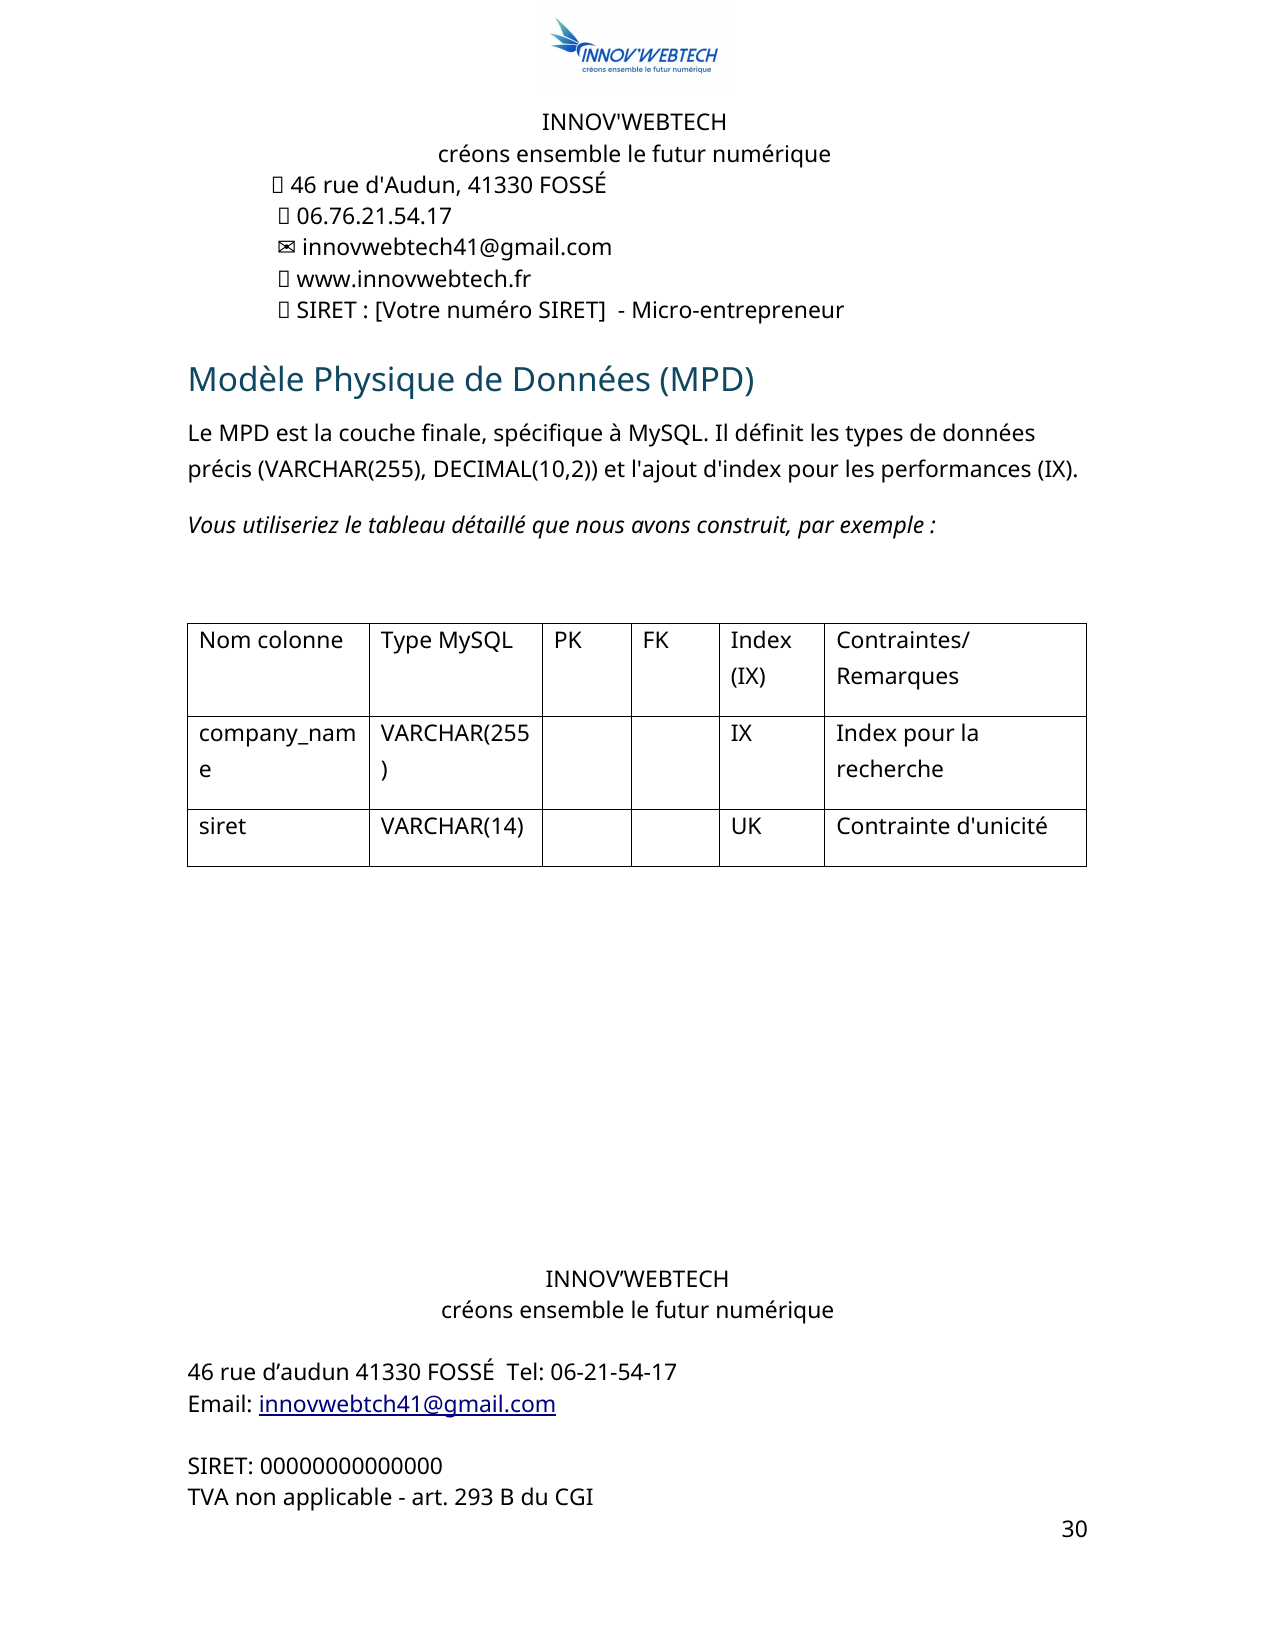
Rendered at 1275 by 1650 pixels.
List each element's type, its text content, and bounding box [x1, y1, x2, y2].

table_header Index (IX) [720, 624, 824, 716]
table_cell UK [720, 810, 824, 866]
table_cell company_name [188, 717, 369, 809]
table_header Nom colonne [188, 624, 369, 716]
table_header Type MySQL [370, 624, 542, 716]
table_cell IX [720, 717, 824, 809]
table_cell VARCHAR(255) [370, 717, 542, 809]
table_cell siret [188, 810, 369, 866]
table_cell [543, 717, 631, 809]
table_cell [632, 810, 719, 866]
table_cell [543, 810, 631, 866]
text Vous utiliseriez le tableau détaillé que nous avons construit, par exemple : [187, 509, 1087, 541]
table_cell [632, 717, 719, 809]
table_cell VARCHAR(14) [370, 810, 542, 866]
table_header Contraintes/Remarques [825, 624, 1086, 716]
subtitle Modèle Physique de Données (MPD) [187, 356, 1087, 402]
table_cell Index pour la recherche [825, 717, 1086, 809]
table_cell Contrainte d'unicité [825, 810, 1086, 866]
table_header FK [632, 624, 719, 716]
text Le MPD est la couche finale, spécifique à MySQL. Il définit les types de données précis (VARCHAR(255), DECIMAL(10,2)) et l'ajout d'index pour les performances (IX). [187, 417, 1087, 484]
table_header PK [543, 624, 631, 716]
